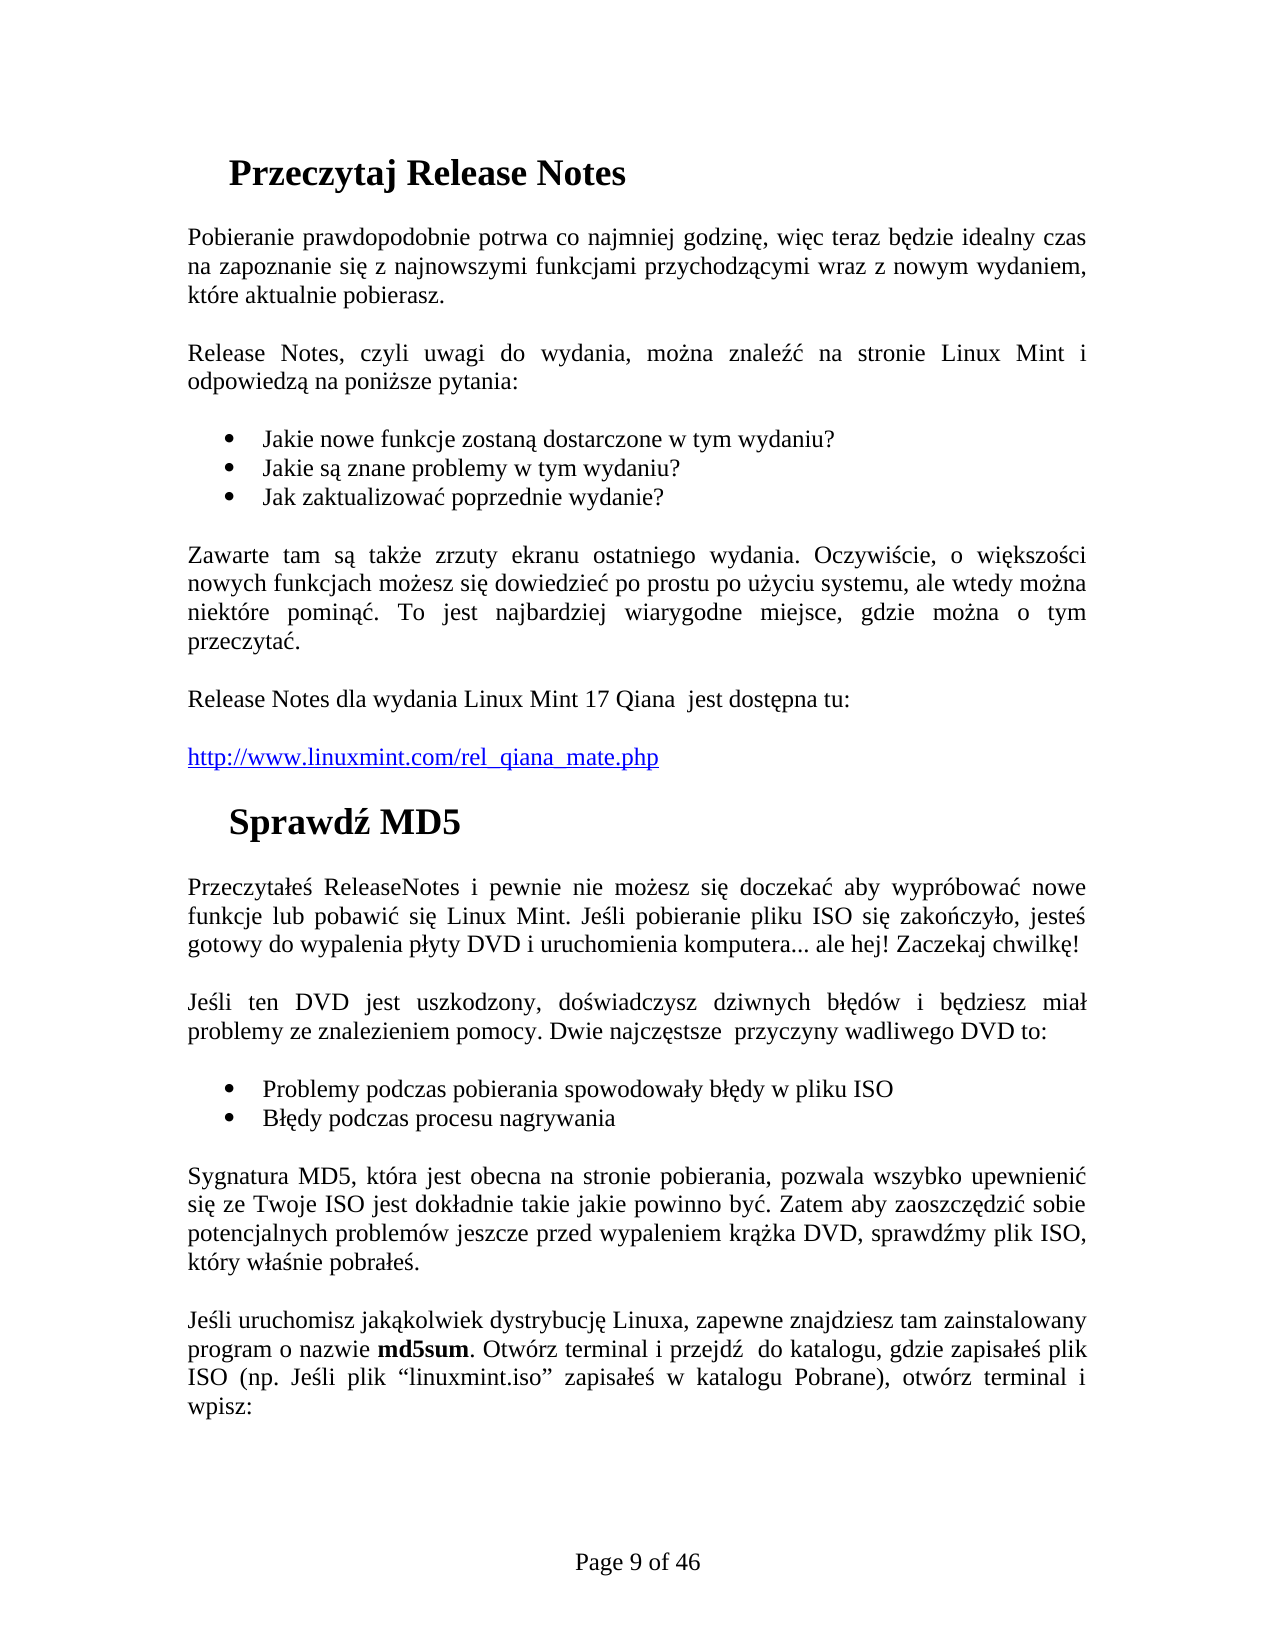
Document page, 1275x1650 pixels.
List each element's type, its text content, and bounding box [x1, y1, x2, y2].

list Błędy podczas procesu nagrywania [225, 1103, 1087, 1132]
text Zawarte tam są także zrzuty ekranu ostatniego wydania. Oczywiście, o większości nowych funkcjach możesz się dowiedzieć po prostu po użyciu systemu, ale wtedy można niektóre pominąć. To jest najbardziej wiarygodne miejsce, gdzie można o tym przeczytać. [187, 540, 1087, 655]
subtitle Przeczytaj Release Notes [187, 150, 1087, 193]
text Release Notes dla wydania Linux Mint 17 Qiana jest dostępna tu: [187, 684, 1087, 713]
text Sygnatura MD5, która jest obecna na stronie pobierania, pozwala wszybko upewnienić się ze Twoje ISO jest dokładnie takie jakie powinno być. Zatem aby zaoszczędzić sobie potencjalnych problemów jeszcze przed wypaleniem krążka DVD, sprawdźmy plik ISO, który właśnie pobrałeś. [187, 1161, 1087, 1276]
list Jakie są znane problemy w tym wydaniu? [225, 453, 1087, 482]
text Jeśli ten DVD jest uszkodzony, doświadczysz dziwnych błędów i będziesz miał problemy ze znalezieniem pomocy. Dwie najczęstsze przyczyny wadliwego DVD to: [187, 987, 1087, 1045]
text Przeczytałeś ReleaseNotes i pewnie nie możesz się doczekać aby wypróbować nowe funkcje lub pobawić się Linux Mint. Jeśli pobieranie pliku ISO się zakończyło, jesteś gotowy do wypalenia płyty DVD i uruchomienia komputera... ale hej! Zaczekaj chwilkę! [187, 872, 1087, 958]
text Pobieranie prawdopodobnie potrwa co najmniej godzinę, więc teraz będzie idealny czas na zapoznanie się z najnowszymi funkcjami przychodzącymi wraz z nowym wydaniem, które aktualnie pobierasz. [187, 222, 1087, 308]
text Jeśli uruchomisz jakąkolwiek dystrybucję Linuxa, zapewne znajdziesz tam zainstalowany program o nazwie md5sum. Otwórz terminal i przejdź do katalogu, gdzie zapisałeś plik ISO (np. Jeśli plik “linuxmint.iso” zapisałeś w katalogu Pobrane), otwórz terminal i wpisz: [187, 1305, 1087, 1420]
list Problemy podczas pobierania spowodowały błędy w pliku ISO [225, 1074, 1087, 1103]
text http://www.linuxmint.com/rel_qiana_mate.php [187, 742, 1087, 771]
list Jakie nowe funkcje zostaną dostarczone w tym wydaniu? [225, 424, 1087, 453]
list Jak zaktualizować poprzednie wydanie? [225, 482, 1087, 511]
text Release Notes, czyli uwagi do wydania, można znaleźć na stronie Linux Mint i odpowiedzą na poniższe pytania: [187, 338, 1087, 395]
